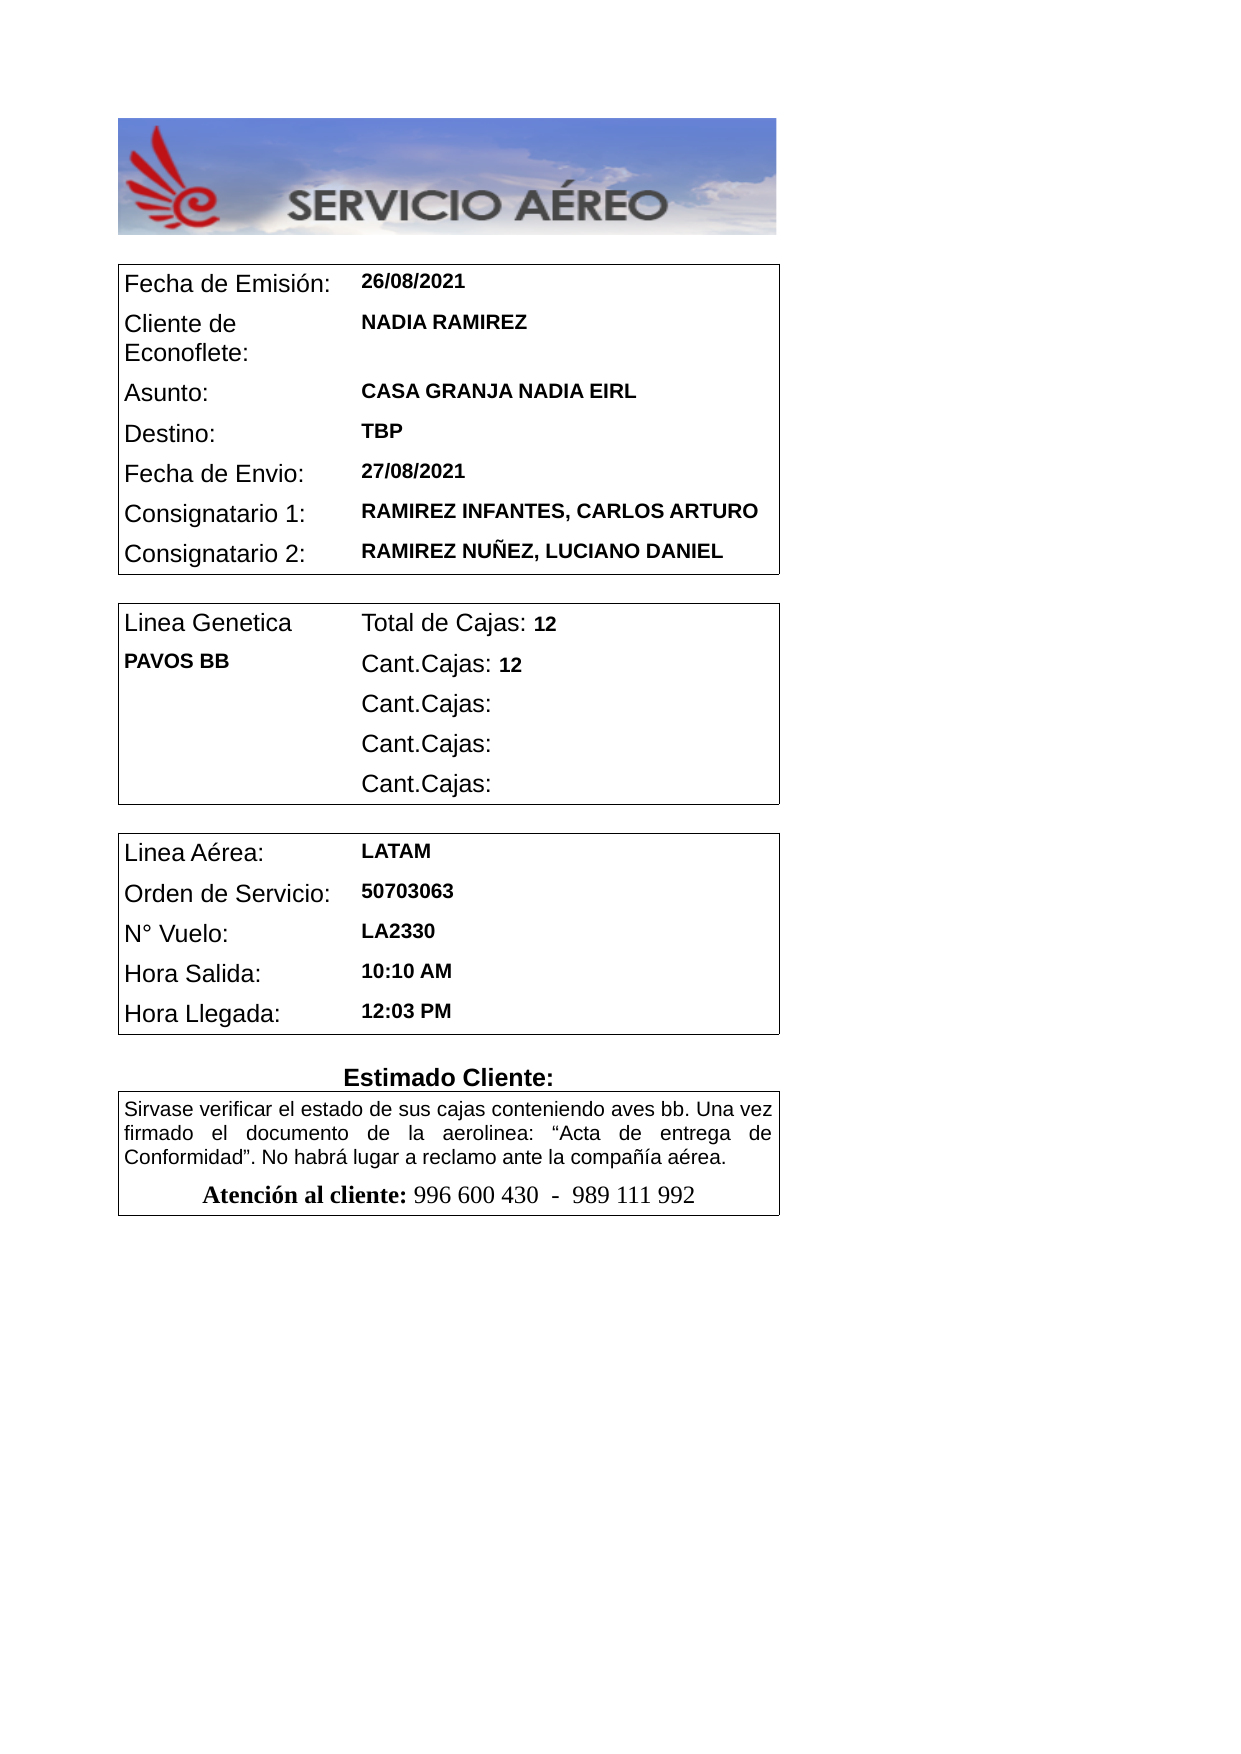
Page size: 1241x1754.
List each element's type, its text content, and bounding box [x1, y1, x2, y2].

table_cell TBP [356, 413, 779, 453]
table_cell Atención al cliente: 996 600 430 - 989 111 992 [119, 1175, 779, 1215]
table_cell Cant.Cajas: [356, 723, 779, 763]
table_cell PAVOS BB [119, 643, 356, 683]
table_cell Cant.Cajas: 12 [356, 643, 779, 683]
table_cell [119, 764, 356, 804]
table_cell [356, 805, 779, 833]
table_cell [119, 683, 356, 723]
table_cell Estimado Cliente: [118, 1035, 779, 1091]
table_cell 10:10 AM [356, 953, 779, 993]
table_cell Consignatario 2: [119, 534, 356, 574]
table_cell Total de Cajas: 12 [356, 604, 779, 643]
table_cell Fecha de Envio: [119, 453, 356, 493]
table_cell Linea Genetica [119, 604, 356, 643]
table_cell Cant.Cajas: [356, 683, 779, 723]
table_cell 12:03 PM [356, 994, 779, 1034]
table_cell NADIA RAMIREZ [356, 304, 779, 373]
table_cell [119, 723, 356, 763]
table_cell Orden de Servicio: [119, 873, 356, 913]
table_cell Cliente de Econoflete: [119, 304, 356, 373]
table_cell N° Vuelo: [119, 913, 356, 953]
picture [118, 118, 777, 235]
table_cell [118, 805, 356, 833]
table_cell LA2330 [356, 913, 779, 953]
table_cell CASA GRANJA NADIA EIRL [356, 373, 779, 413]
table_cell RAMIREZ INFANTES, CARLOS ARTURO [356, 493, 779, 533]
table_cell 50703063 [356, 873, 779, 913]
table_cell 27/08/2021 [356, 453, 779, 493]
table_cell [356, 575, 779, 603]
table_cell LATAM [356, 834, 779, 873]
table_cell Sirvase verificar el estado de sus cajas conteniendo aves bb. Una vez firmado el documento de la aerolinea: “Acta de entrega de Conformidad”. No habrá lugar a reclamo ante la compañía aérea. [119, 1092, 779, 1175]
table_cell Cant.Cajas: [356, 764, 779, 804]
table_cell RAMIREZ NUÑEZ, LUCIANO DANIEL [356, 534, 779, 574]
table_cell Destino: [119, 413, 356, 453]
table_header 26/08/2021 [356, 265, 779, 304]
table_header Fecha de Emisión: [119, 265, 356, 304]
table_cell Linea Aérea: [119, 834, 356, 873]
table_cell Consignatario 1: [119, 493, 356, 533]
table_cell Hora Llegada: [119, 994, 356, 1034]
table_cell Asunto: [119, 373, 356, 413]
table_cell [118, 575, 356, 603]
table_cell Hora Salida: [119, 953, 356, 993]
